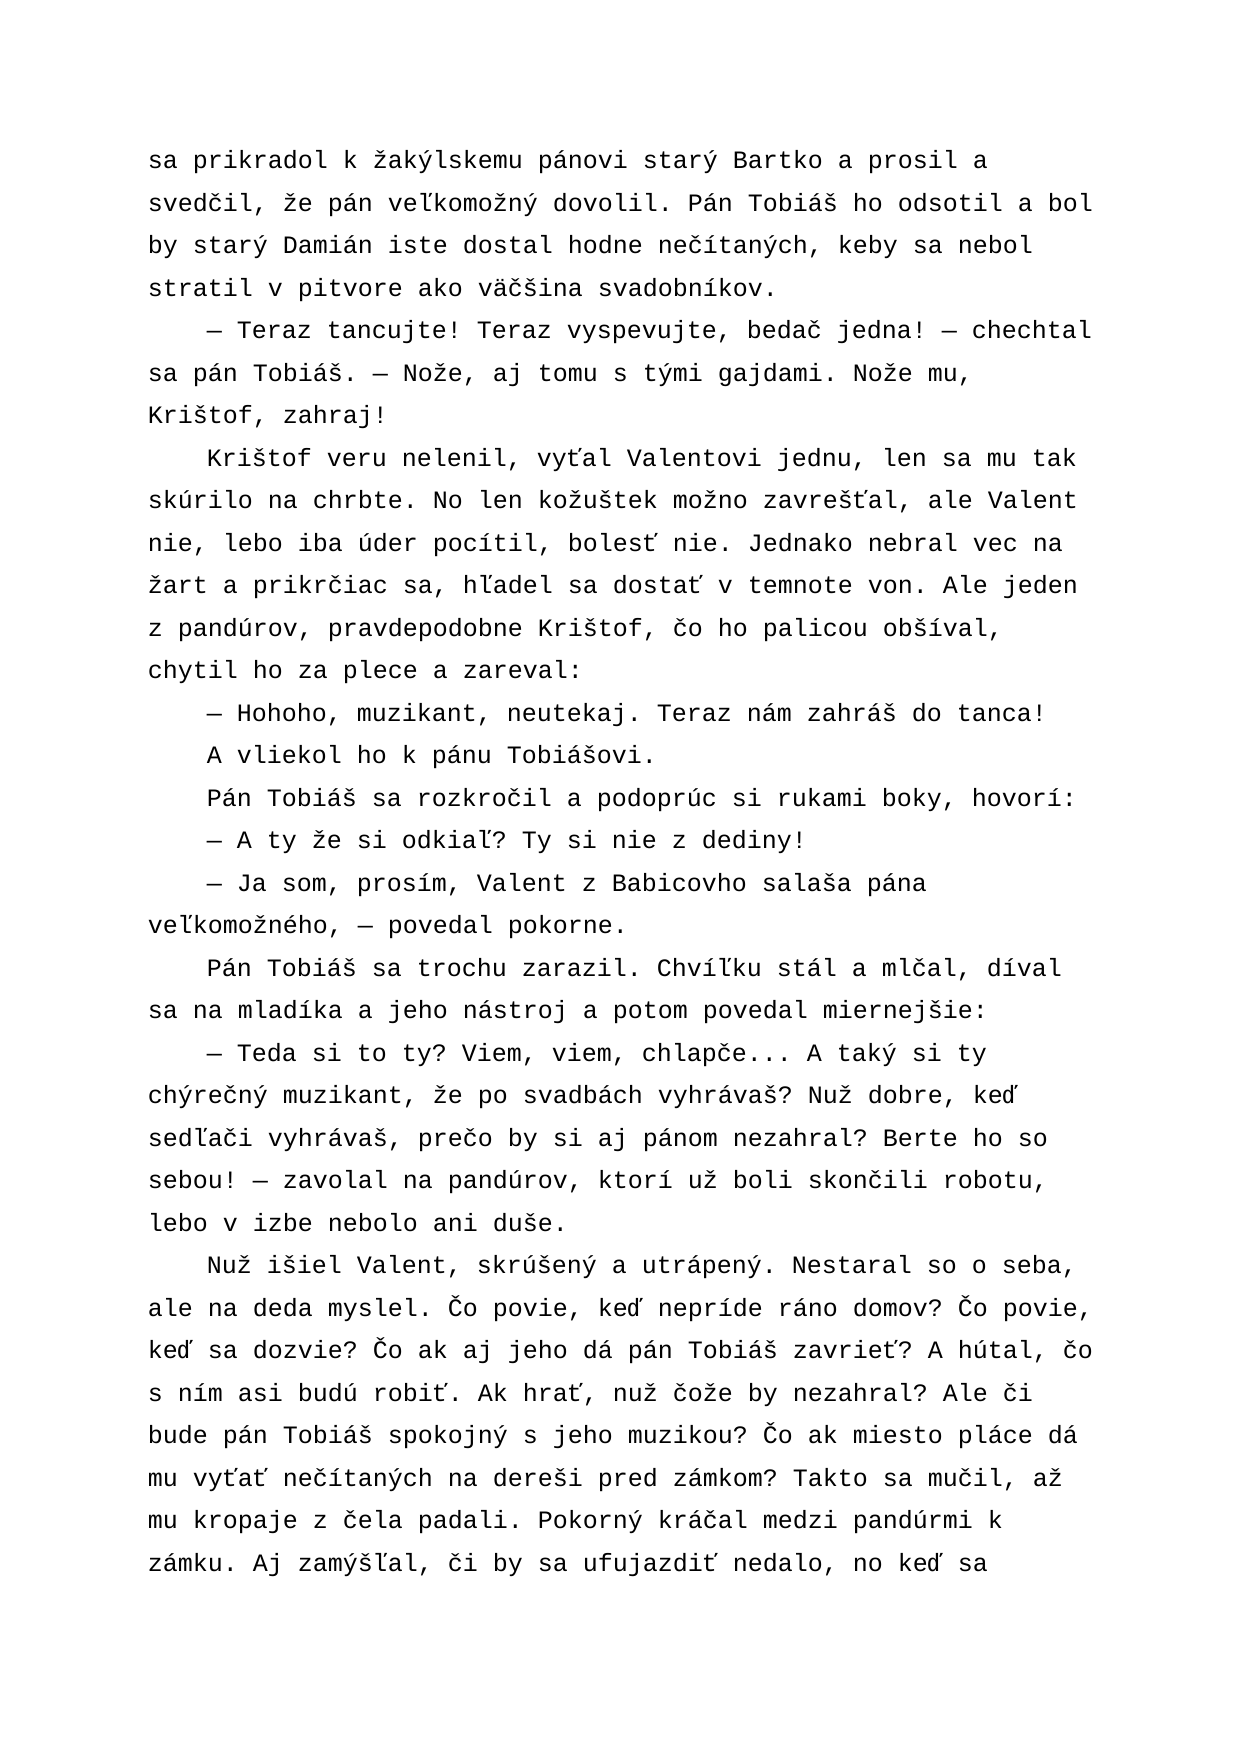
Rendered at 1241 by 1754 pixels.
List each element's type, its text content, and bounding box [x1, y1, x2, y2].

text sa prikradol k žakýlskemu pánovi starý Bartko a prosil a svedčil, že pán veľkomožný dovolil. Pán Tobiáš ho odsotil a bol by starý Damián iste dostal hodne nečítaných, keby sa nebol stratil v pitvore ako väčšina svadobníkov. [148, 148, 1093, 303]
text — Teda si to ty? Viem, viem, chlapče... A taký si ty chýrečný muzikant, že po svadbách vyhrávaš? Nuž dobre, keď sedľači vyhrávaš, prečo by si aj pánom nezahral? Berte ho so sebou! — zavolal na pandúrov, ktorí už boli skončili robotu, lebo v izbe nebolo ani duše. [148, 1040, 1093, 1238]
text — Teraz tancujte! Teraz vyspevujte, bedač jedna! — chechtal sa pán Tobiáš. — Nože, aj tomu s tými gajdami. Nože mu, Krištof, zahraj! [148, 318, 1093, 431]
text Nuž išiel Valent, skrúšený a utrápený. Nestaral so o seba, ale na deda myslel. Čo povie, keď nepríde ráno domov? Čo povie, keď sa dozvie? Čo ak aj jeho dá pán Tobiáš zavrieť? A hútal, čo s ním asi budú robiť. Ak hrať, nuž čože by nezahral? Ale či bude pán Tobiáš spokojný s jeho muzikou? Čo ak miesto pláce dá mu vyťať nečítaných na dereši pred zámkom? Takto sa mučil, až mu kropaje z čela padali. Pokorný kráčal medzi pandúrmi k zámku. Aj zamýšľal, či by sa ufujazdiť nedalo, no keď sa [148, 1253, 1093, 1578]
text Pán Tobiáš sa trochu zarazil. Chvíľku stál a mlčal, díval sa na mladíka a jeho nástroj a potom povedal miernejšie: [148, 955, 1093, 1026]
text — A ty že si odkiaľ? Ty si nie z dediny! [148, 828, 1093, 856]
text — Hohoho, muzikant, neutekaj. Teraz nám zahráš do tanca! [148, 700, 1093, 728]
text A vliekol ho k pánu Tobiášovi. [148, 743, 1093, 771]
text Krištof veru nelenil, vyťal Valentovi jednu, len sa mu tak skúrilo na chrbte. No len kožuštek možno zavrešťal, ale Valent nie, lebo iba úder pocítil, bolesť nie. Jednako nebral vec na žart a prikrčiac sa, hľadel sa dostať v temnote von. Ale jeden z pandúrov, pravdepodobne Krištof, čo ho palicou obšíval, chytil ho za plece a zareval: [148, 445, 1093, 686]
text Pán Tobiáš sa rozkročil a podoprúc si rukami boky, hovorí: [148, 785, 1093, 813]
text — Ja som, prosím, Valent z Babicovho salaša pána veľkomožného, — povedal pokorne. [148, 870, 1093, 941]
